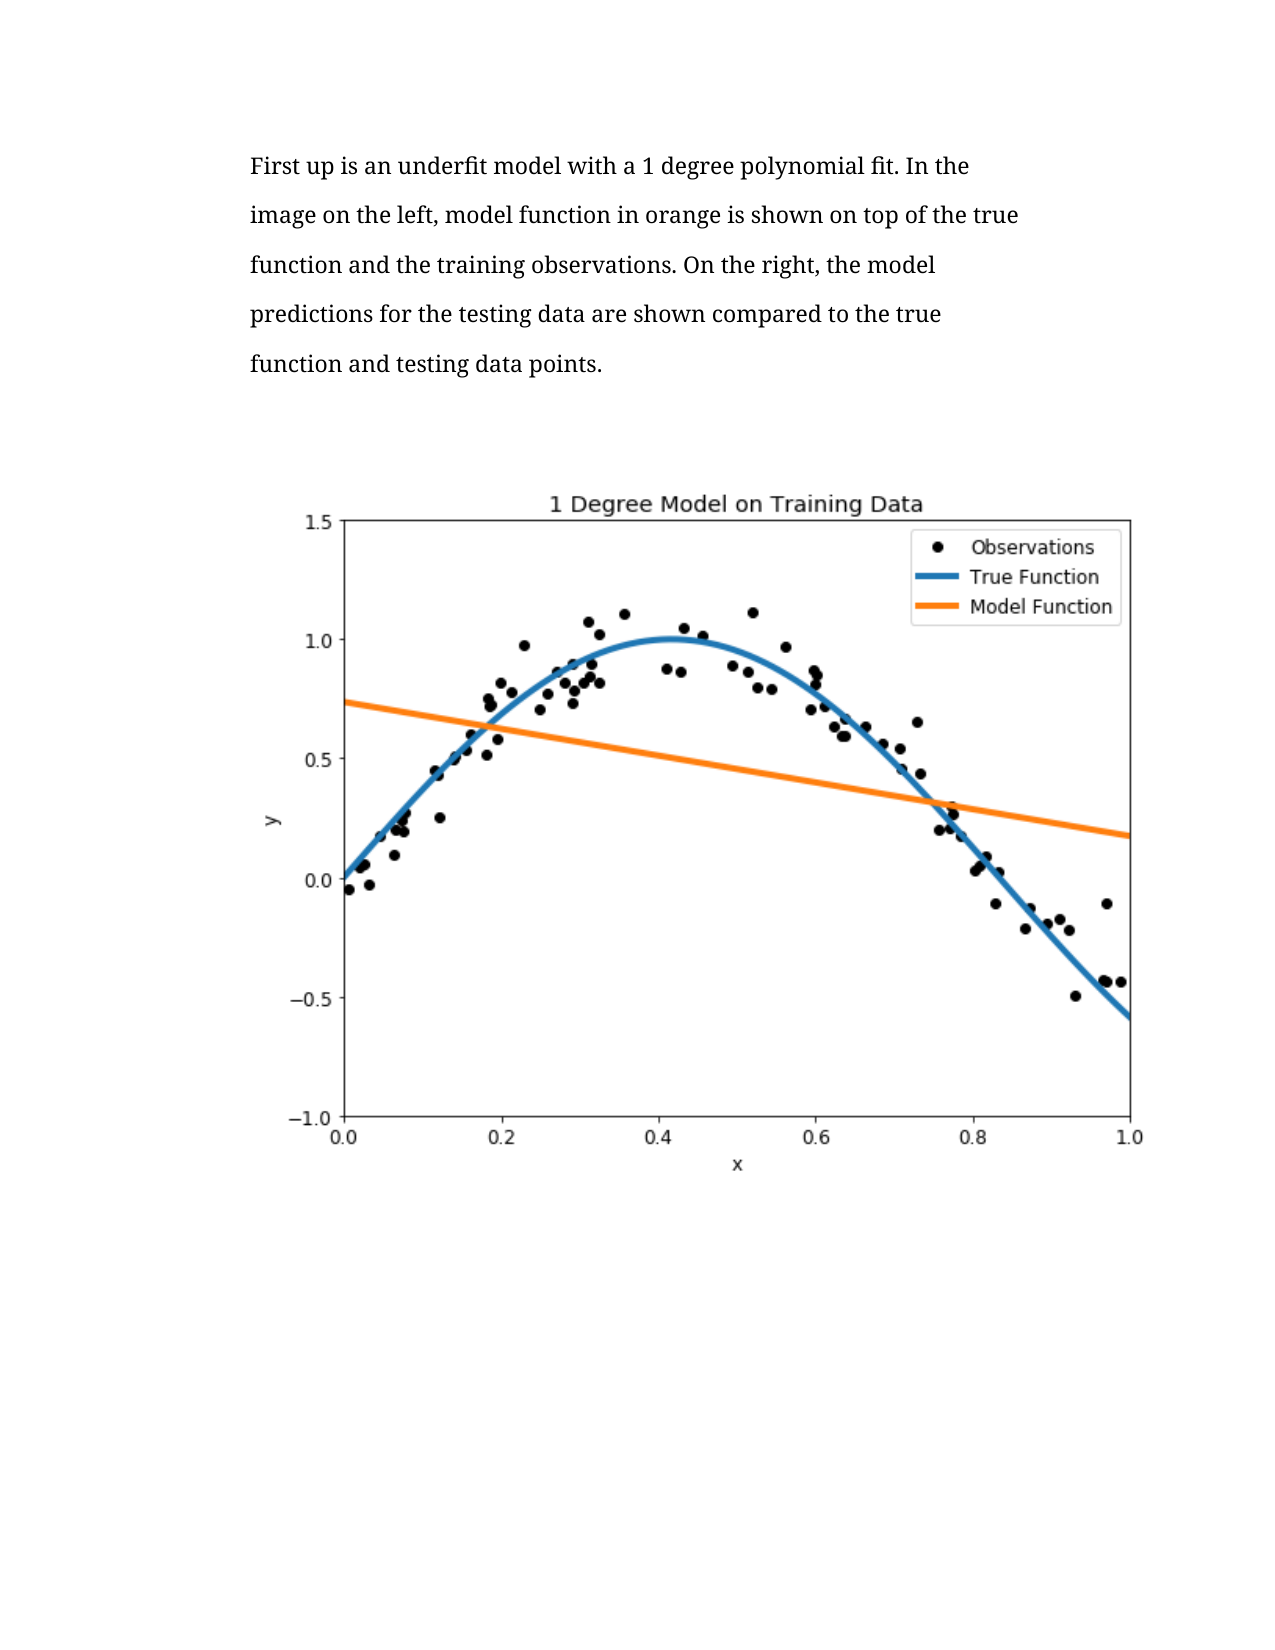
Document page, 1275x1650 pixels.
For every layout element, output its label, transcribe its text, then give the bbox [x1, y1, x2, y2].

picture [250, 484, 1155, 1185]
text First up is an underfit model with a 1 degree polynomial fit. In the image on the left, model function in orange is shown on top of the true function and the training observations. On the right, the model predictions for the testing data are shown compared to the true function and testing data points. [250, 150, 1025, 379]
